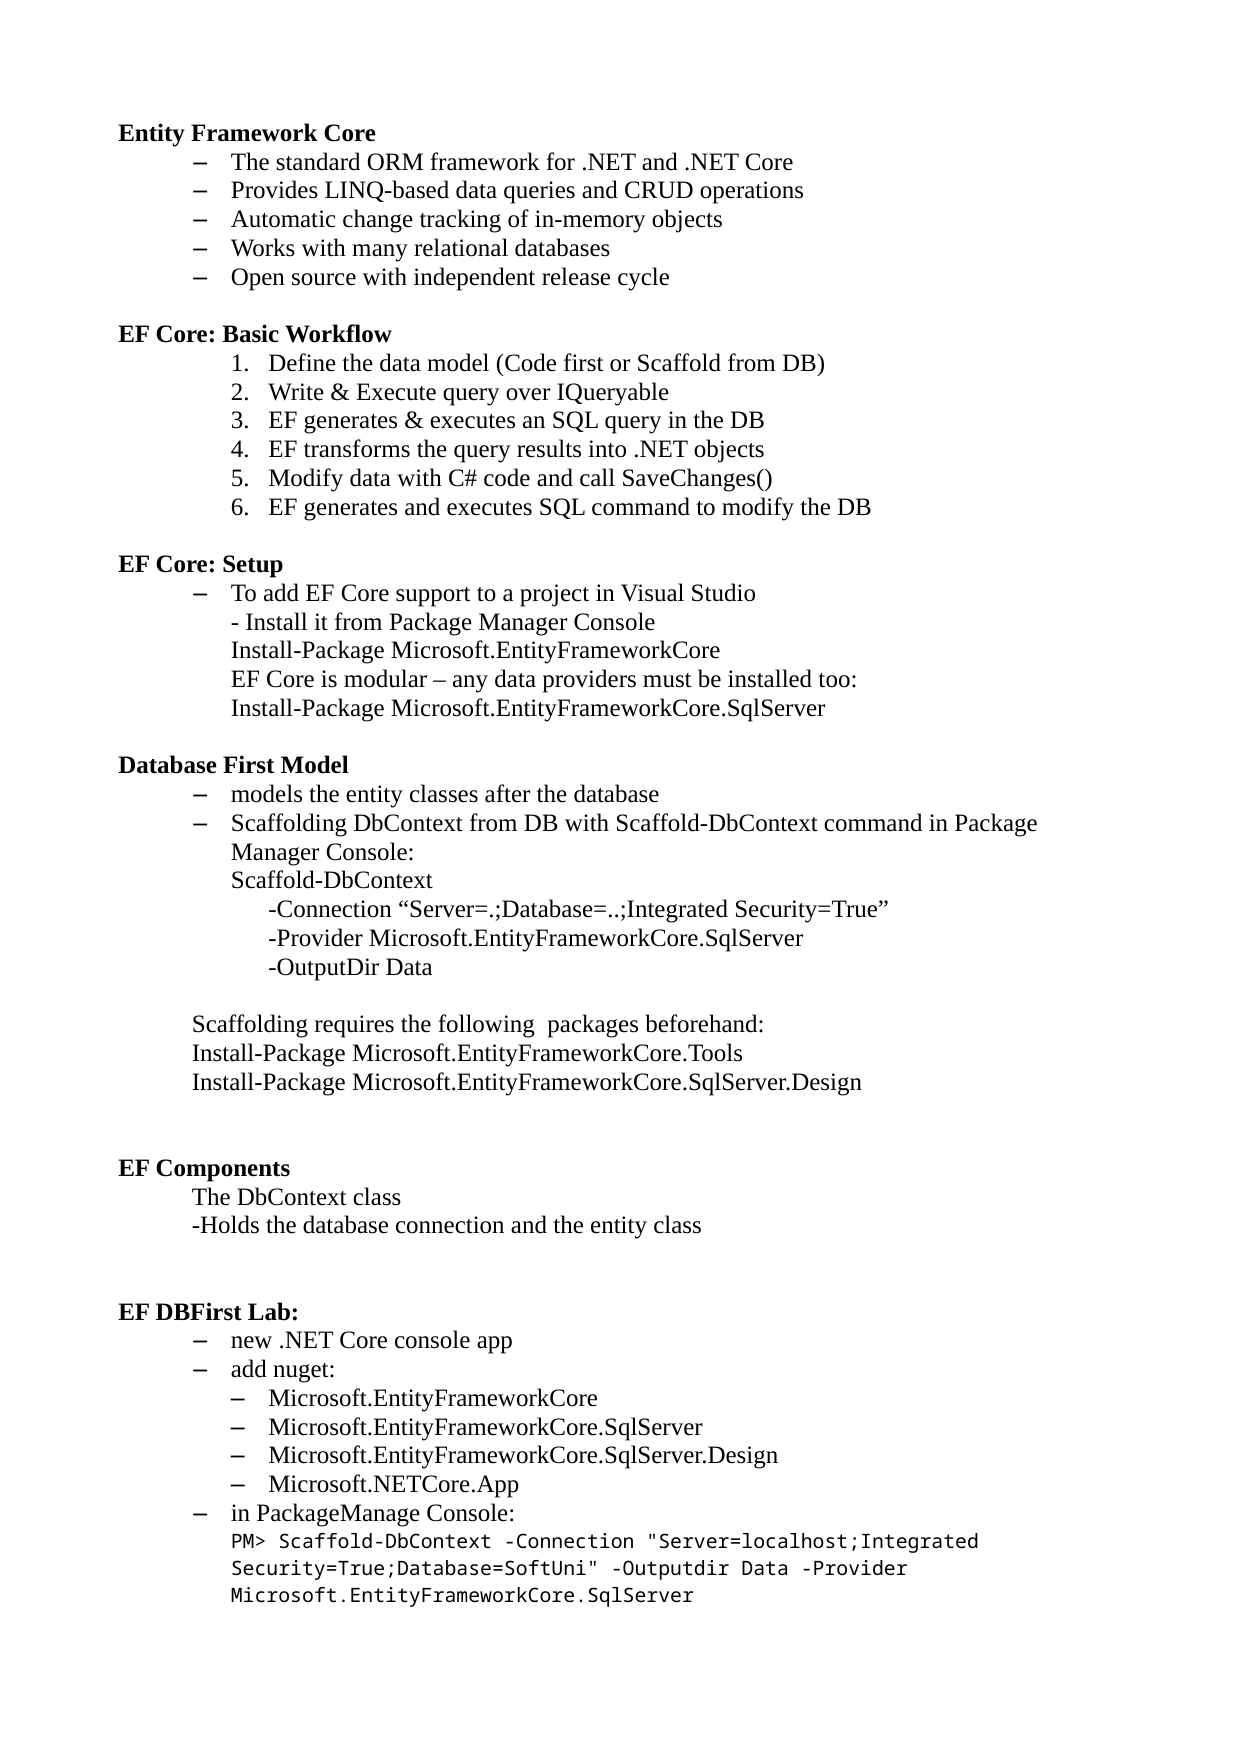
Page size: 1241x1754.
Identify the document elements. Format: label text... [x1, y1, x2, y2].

list Install-Package Microsoft.EntityFrameworkCore.SqlServer [193, 693, 1122, 722]
list Scaffolding DbContext from DB with Scaffold-DbContext command in Package Manager Console: [193, 808, 1122, 866]
list Microsoft.EntityFrameworkCore.SqlServer [231, 1412, 1122, 1441]
list PM> Scaffold-DbContext -Connection "Server=localhost;Integrated Security=True;Database=SoftUni" -Outputdir Data -Provider Microsoft.EntityFrameworkCore.SqlServer [193, 1527, 1122, 1608]
text Install-Package Microsoft.EntityFrameworkCore.Tools [118, 1038, 1122, 1067]
text Scaffolding requires the following packages beforehand: [118, 1009, 1122, 1038]
text -Holds the database connection and the entity class [118, 1211, 1122, 1239]
list -OutputDir Data [231, 952, 1122, 981]
list models the entity classes after the database [193, 779, 1122, 808]
list in PackageManage Console: [193, 1498, 1122, 1527]
list EF generates & executes an SQL query in the DB [231, 406, 1122, 434]
text Install-Package Microsoft.EntityFrameworkCore.SqlServer.Design [118, 1067, 1122, 1096]
list - Install it from Package Manager Console [193, 607, 1122, 636]
text EF DBFirst Lab: [118, 1297, 1122, 1326]
list Provides LINQ-based data queries and CRUD operations [193, 176, 1122, 204]
text EF Core: Setup [118, 549, 1122, 578]
list Microsoft.EntityFrameworkCore [231, 1383, 1122, 1412]
list EF Core is modular – any data providers must be installed too: [193, 664, 1122, 693]
list To add EF Core support to a project in Visual Studio [193, 578, 1122, 607]
text The DbContext class [118, 1182, 1122, 1211]
text EF Components [118, 1124, 1122, 1182]
list Microsoft.NETCore.App [231, 1469, 1122, 1498]
list Install-Package Microsoft.EntityFrameworkCore [193, 636, 1122, 664]
list EF transforms the query results into .NET objects [231, 434, 1122, 463]
text Database First Model [118, 751, 1122, 779]
list Write & Execute query over IQueryable [231, 377, 1122, 406]
list Microsoft.EntityFrameworkCore.SqlServer.Design [231, 1441, 1122, 1469]
list Open source with independent release cycle [193, 262, 1122, 291]
list Define the data model (Code first or Scaffold from DB) [231, 348, 1122, 377]
list The standard ORM framework for .NET and .NET Core [193, 147, 1122, 176]
list Scaffold-DbContext [193, 866, 1122, 894]
list Works with many relational databases [193, 233, 1122, 262]
text Entity Framework Core [118, 118, 1122, 147]
list add nuget: [193, 1354, 1122, 1383]
list new .NET Core console app [193, 1326, 1122, 1354]
list -Connection “Server=.;Database=..;Integrated Security=True” [231, 894, 1122, 923]
text EF Core: Basic Workflow [118, 319, 1122, 348]
list Modify data with C# code and call SaveChanges() [231, 463, 1122, 492]
list -Provider Microsoft.EntityFrameworkCore.SqlServer [231, 923, 1122, 952]
list EF generates and executes SQL command to modify the DB [231, 492, 1122, 521]
list Automatic change tracking of in-memory objects [193, 204, 1122, 233]
